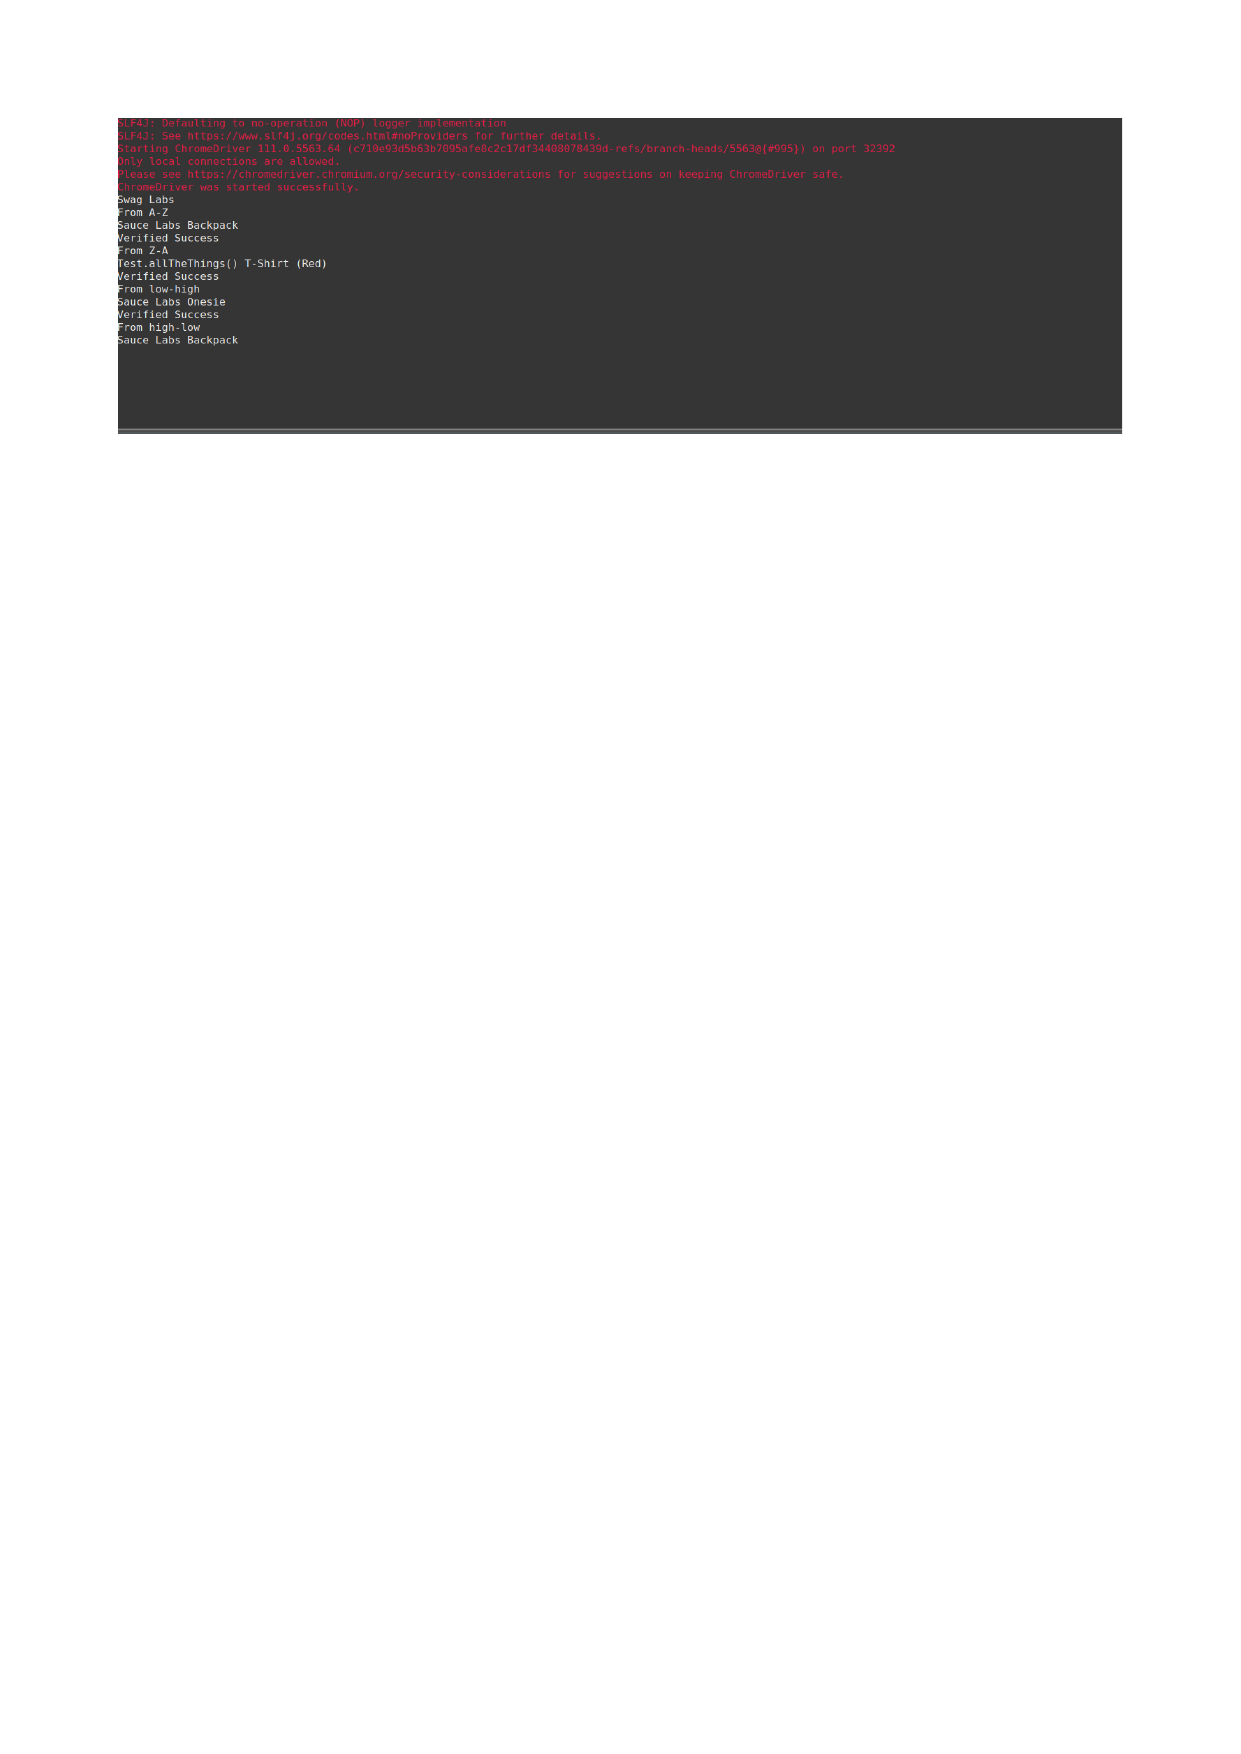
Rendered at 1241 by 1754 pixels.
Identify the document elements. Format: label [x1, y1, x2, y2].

picture [118, 118, 1123, 434]
